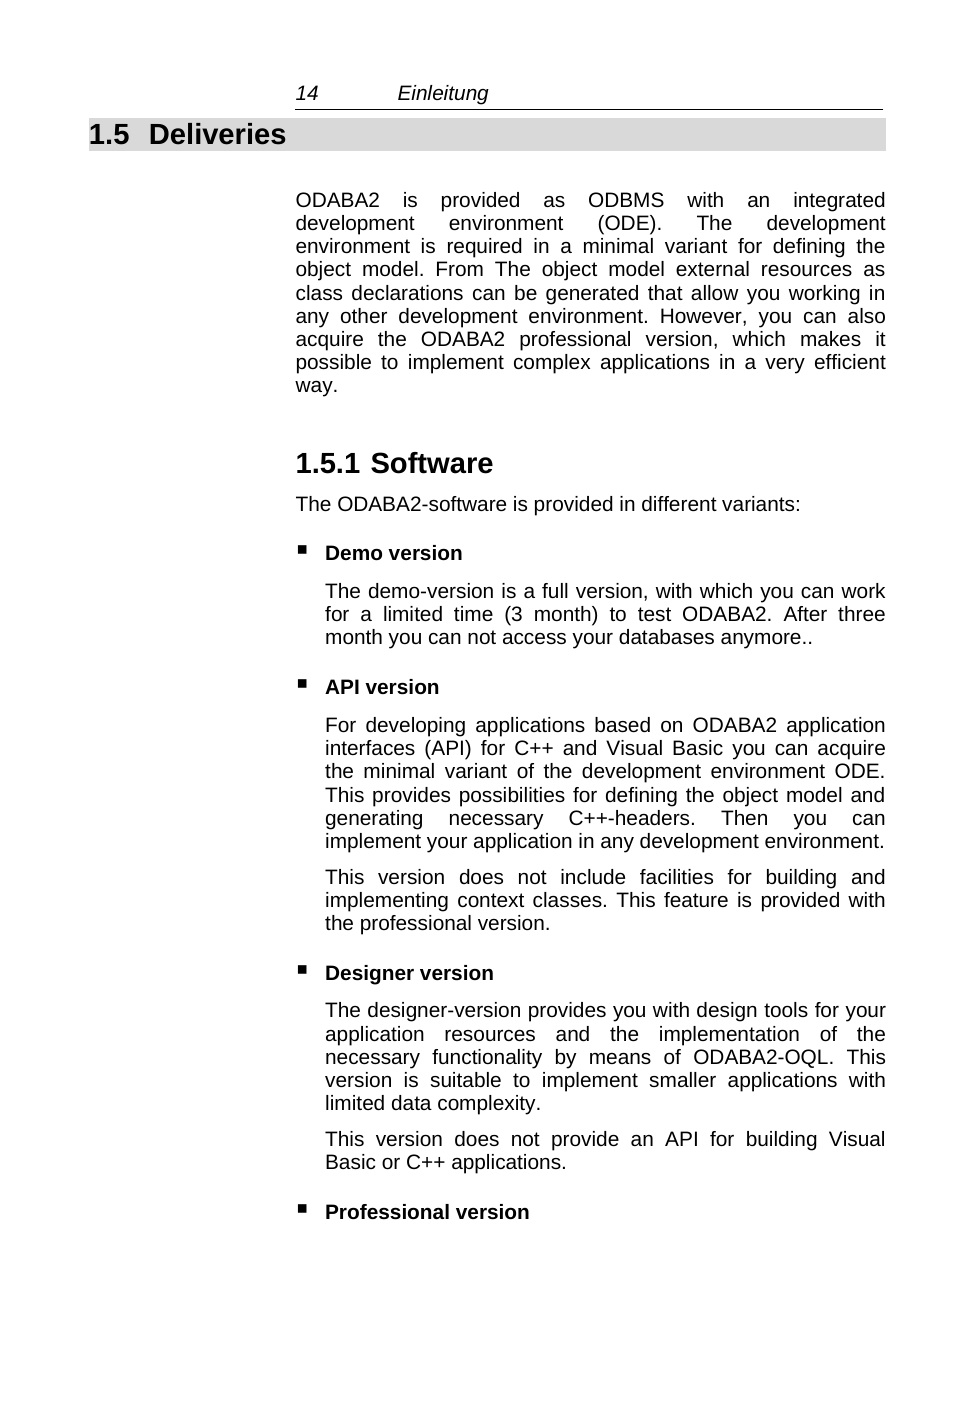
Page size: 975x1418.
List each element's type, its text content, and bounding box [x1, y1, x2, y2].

list Designer version [295, 960, 886, 987]
list Professional version [295, 1199, 886, 1226]
text The designer-version provides you with design tools for your application resources and the implementation of the necessary functionality by means of ODABA2-OQL. This version is suitable to implement smaller applications with limited data complexity. [325, 999, 886, 1115]
text ODABA2 is provided as ODBMS with an integrated development environment (ODE). The development environment is required in a minimal variant for defining the object model. From The object model external resources as class declarations can be generated that allow you working in any other development environment. However, you can also acquire the ODABA2 professional version, which makes it possible to implement complex applications in a very efficient way. [295, 188, 886, 397]
text This version does not include facilities for building and implementing context classes. This feature is provided with the professional version. [325, 865, 886, 935]
text The ODABA2-software is provided in different variants: [295, 492, 886, 516]
subtitle Software [295, 447, 886, 480]
list Demo version [295, 541, 886, 567]
text The demo-version is a full version, with which you can work for a limited time (3 month) to test ODABA2. After three month you can not access your databases anymore.. [325, 580, 886, 649]
subtitle Deliveries [89, 118, 886, 151]
text This version does not provide an API for building Visual Basic or C++ applications. [325, 1128, 886, 1174]
list API version [295, 674, 886, 701]
text For developing applications based on ODABA2 application interfaces (API) for C++ and Visual Basic you can acquire the minimal variant of the development environment ODE. This provides possibilities for defining the object model and generating necessary C++-headers. Then you can implement your application in any development environment. [325, 713, 886, 853]
